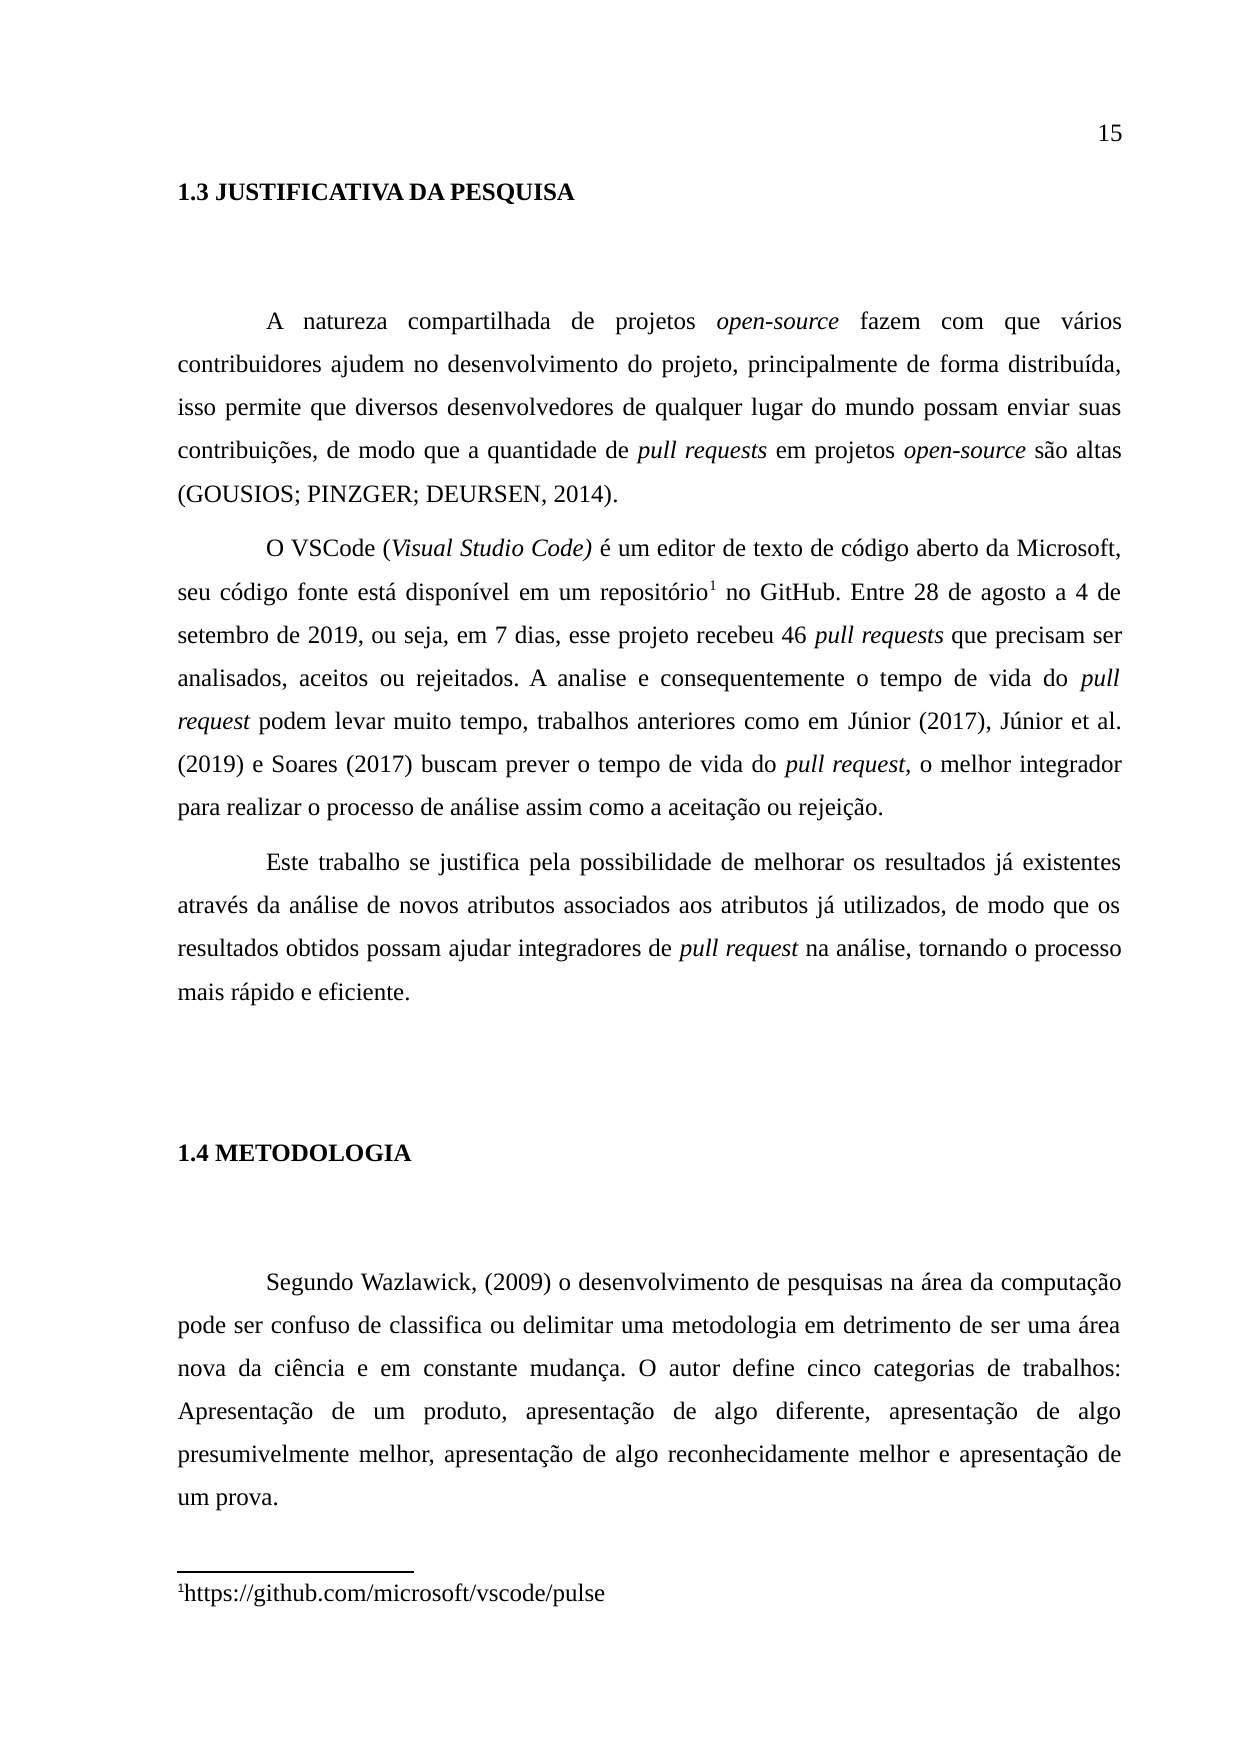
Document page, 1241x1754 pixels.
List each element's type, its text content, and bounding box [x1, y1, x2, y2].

text https://github.com/microsoft/vscode/pulse [177, 1578, 1122, 1606]
text A natureza compartilhada de projetos open-source fazem com que vários contribuidores ajudem no desenvolvimento do projeto, principalmente de forma distribuída, isso permite que diversos desenvolvedores de qualquer lugar do mundo possam enviar suas contribuições, de modo que a quantidade de pull requests em projetos open-source são altas (GOUSIOS; PINZGER; DEURSEN, 2014). [177, 306, 1122, 507]
text 1.4 Metodologia [177, 1138, 1122, 1167]
text 1.3 Justificativa da pesquisa [177, 177, 1122, 206]
text Segundo Wazlawick, (2009) o desenvolvimento de pesquisas na área da computação pode ser confuso de classifica ou delimitar uma metodologia em detrimento de ser uma área nova da ciência e em constante mudança. O autor define cinco categorias de trabalhos: Apresentação de um produto, apresentação de algo diferente, apresentação de algo presumivelmente melhor, apresentação de algo reconhecidamente melhor e apresentação de um prova. [177, 1267, 1122, 1511]
text Este trabalho se justifica pela possibilidade de melhorar os resultados já existentes através da análise de novos atributos associados aos atributos já utilizados, de modo que os resultados obtidos possam ajudar integradores de pull request na análise, tornando o processo mais rápido e eficiente. [177, 847, 1122, 1005]
text O VSCode (Visual Studio Code) é um editor de texto de código aberto da Microsoft, seu código fonte está disponível em um repositório no GitHub. Entre 28 de agosto a 4 de setembro de 2019, ou seja, em 7 dias, esse projeto recebeu 46 pull requests que precisam ser analisados, aceitos ou rejeitados. A analise e consequentemente o tempo de vida do pull request podem levar muito tempo, trabalhos anteriores como em Júnior (2017), Júnior et al. (2019) e Soares (2017) buscam prever o tempo de vida do pull request, o melhor integrador para realizar o processo de análise assim como a aceitação ou rejeição. [177, 533, 1122, 821]
